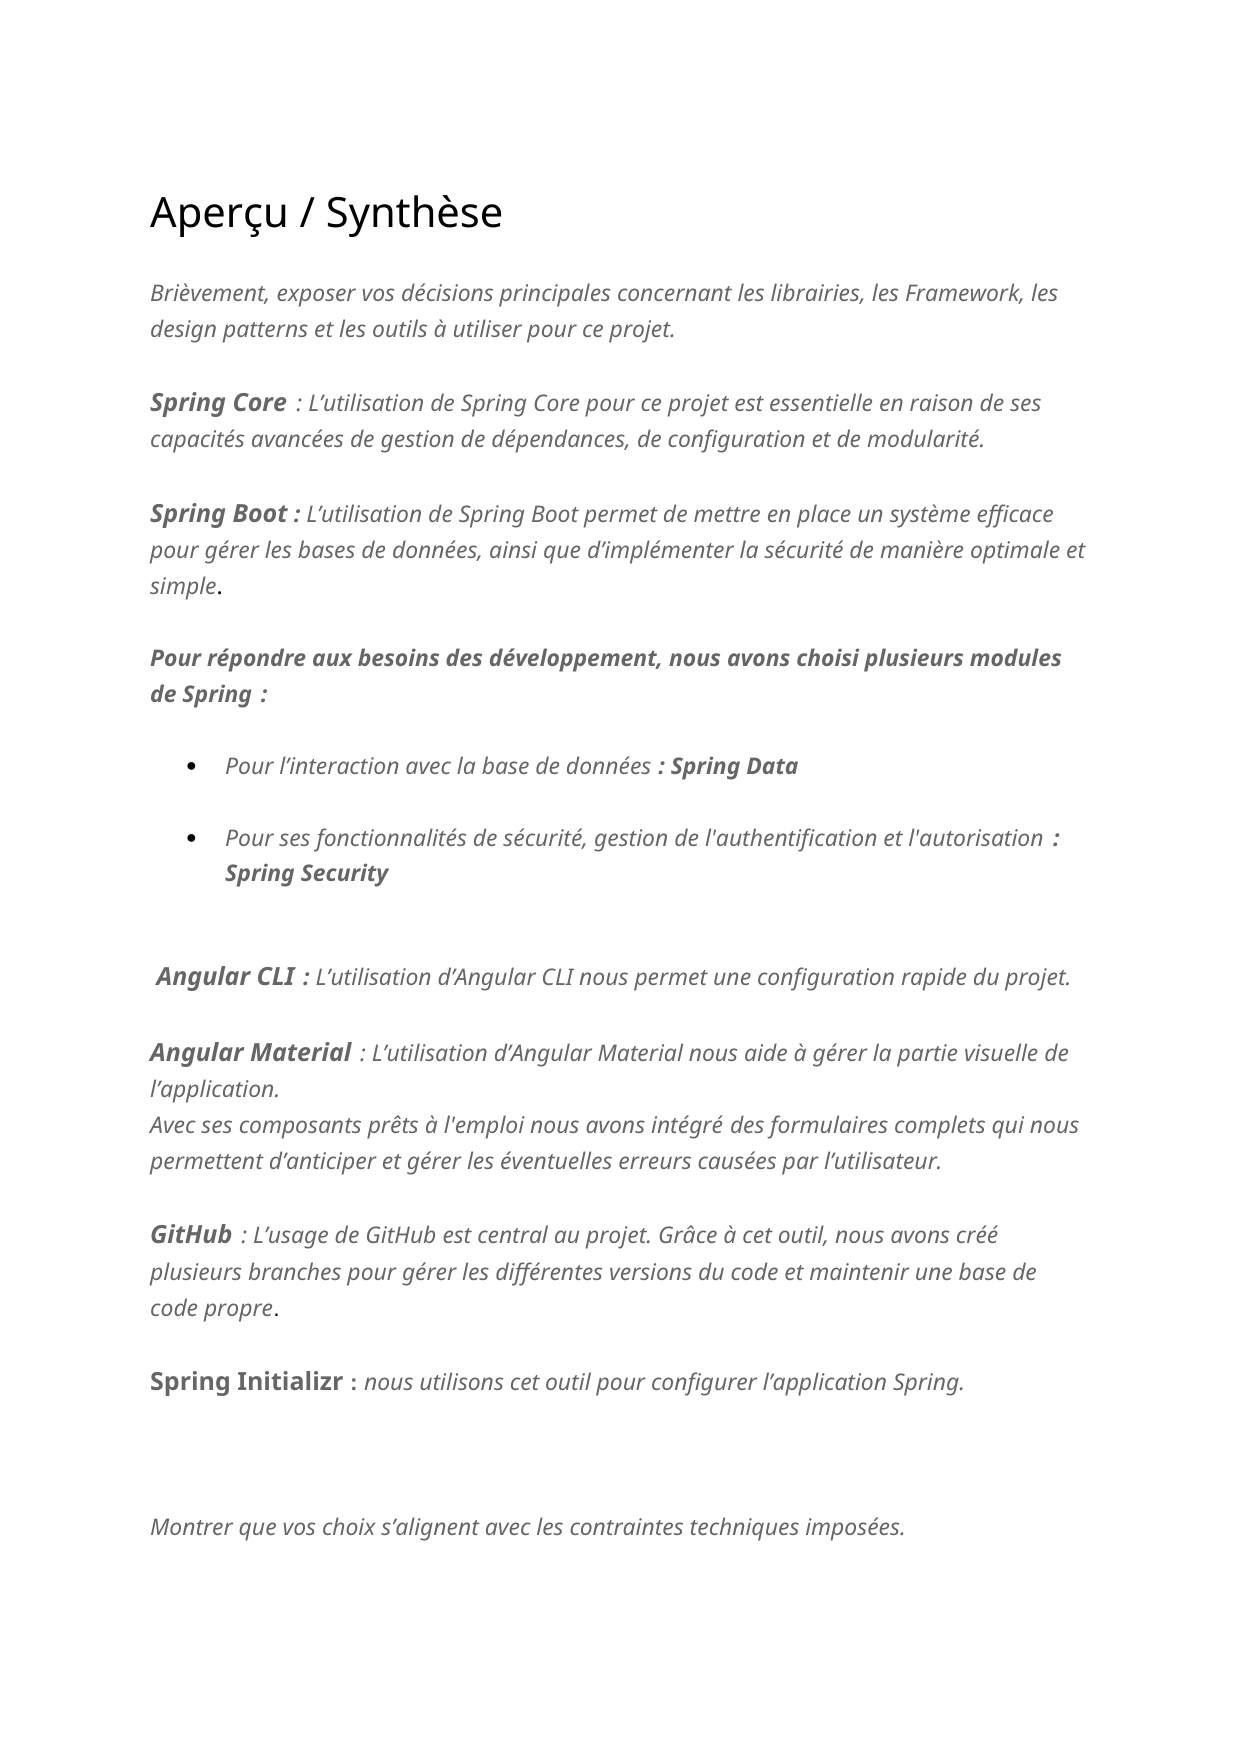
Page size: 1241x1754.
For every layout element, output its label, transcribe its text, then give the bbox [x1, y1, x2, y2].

text Brièvement, exposer vos décisions principales concernant les librairies, les Framework, les design patterns et les outils à utiliser pour ce projet. [150, 277, 1090, 344]
text Spring Initializr : nous utilisons cet outil pour configurer l’application Spring. [150, 1364, 1090, 1398]
text Avec ses composants prêts à l'emploi nous avons intégré des formulaires complets qui nous permettent d’anticiper et gérer les éventuelles erreurs causées par l’utilisateur. GitHub : L’usage de GitHub est central au projet. Grâce à cet outil, nous avons créé plusieurs branches pour gérer les différentes versions du code et maintenir une base de code propre. [150, 1109, 1090, 1323]
text Angular Material : L’utilisation d’Angular Material nous aide à gérer la partie visuelle de l’application. [150, 1034, 1090, 1104]
subtitle Aperçu / Synthèse [150, 183, 1090, 240]
list Pour l’interaction avec la base de données : Spring Data [187, 749, 1090, 781]
text Angular CLI : L’utilisation d’Angular CLI nous permet une configuration rapide du projet. [150, 923, 1090, 993]
list Pour ses fonctionnalités de sécurité, gestion de l'authentification et l'autorisation : Spring Security [187, 821, 1090, 919]
text Spring Boot : L’utilisation de Spring Boot permet de mettre en place un système efficace pour gérer les bases de données, ainsi que d’implémenter la sécurité de manière optimale et simple. [150, 495, 1090, 601]
text Spring Core : L’utilisation de Spring Core pour ce projet est essentielle en raison de ses capacités avancées de gestion de dépendances, de configuration et de modularité. [150, 384, 1090, 454]
text Pour répondre aux besoins des développement, nous avons choisi plusieurs modules de Spring : [150, 642, 1090, 709]
text Montrer que vos choix s’alignent avec les contraintes techniques imposées. [150, 1511, 1090, 1542]
